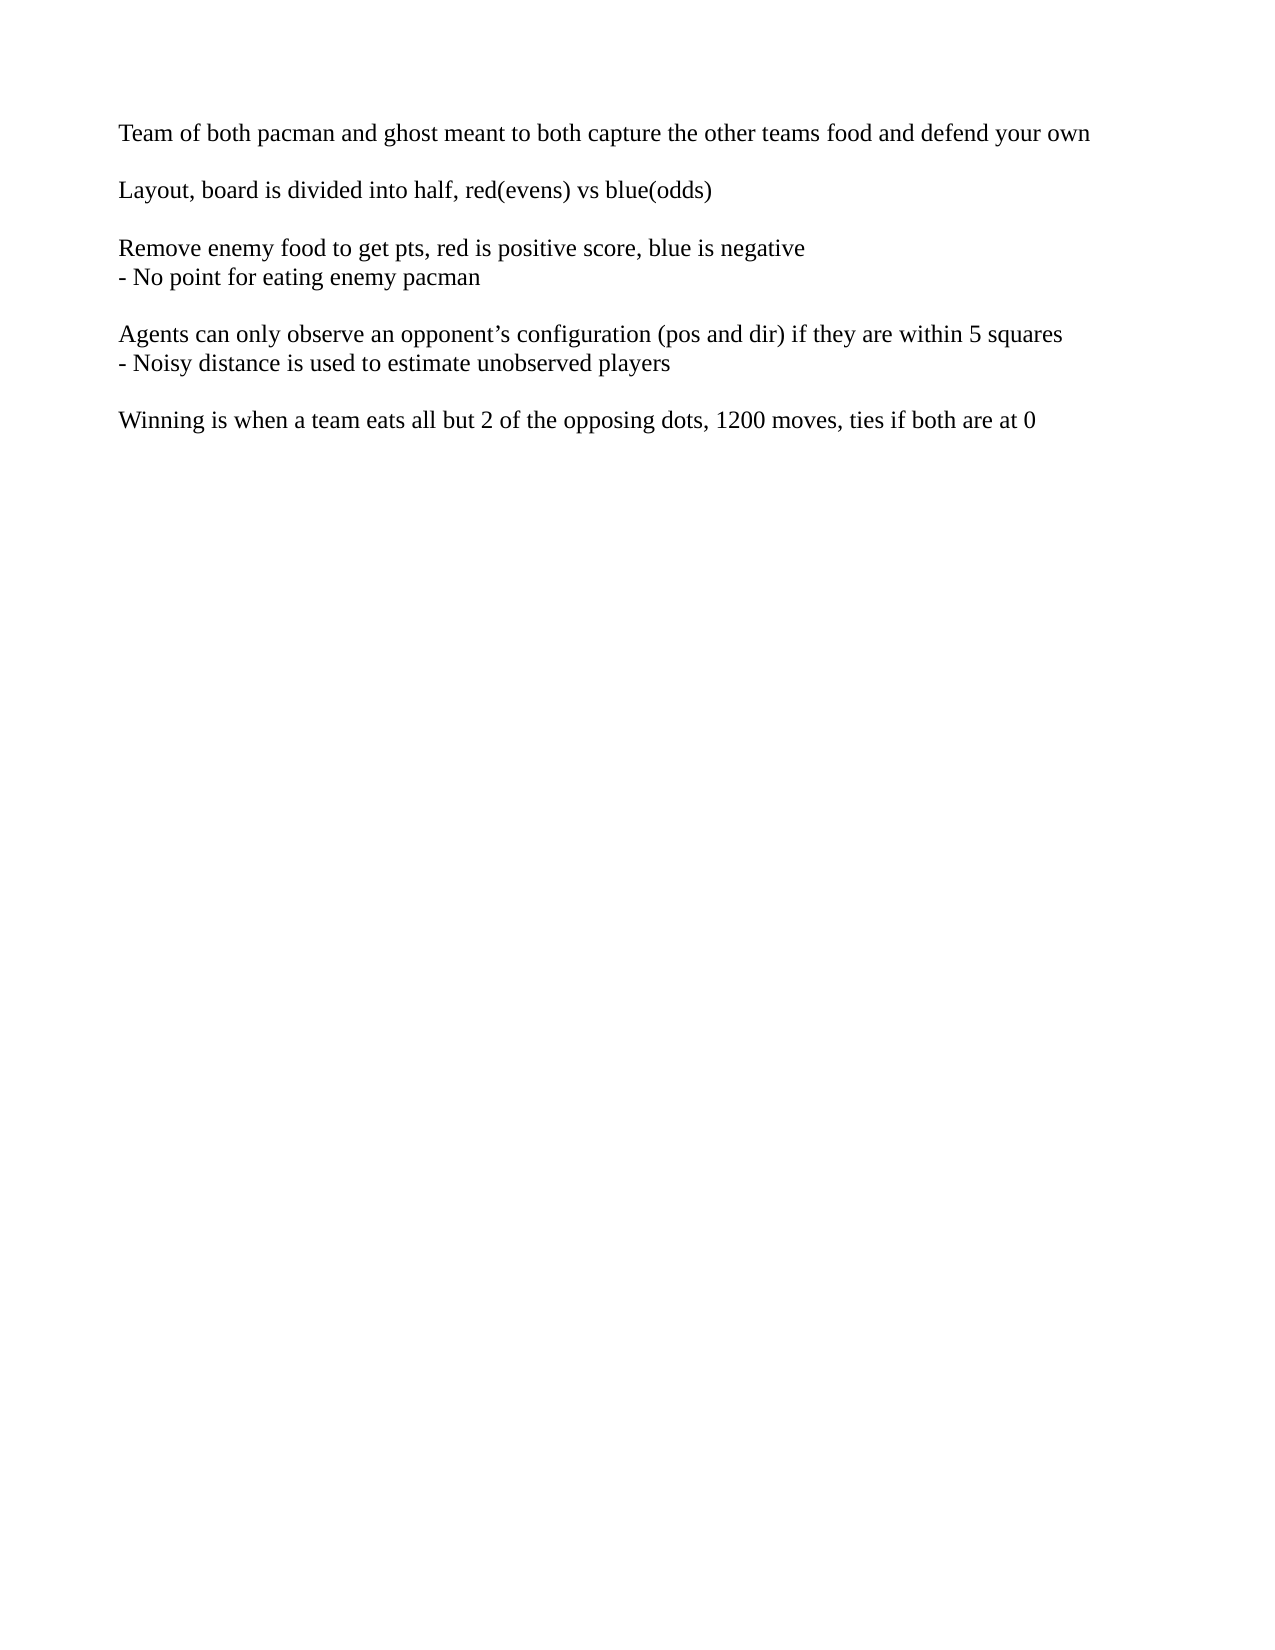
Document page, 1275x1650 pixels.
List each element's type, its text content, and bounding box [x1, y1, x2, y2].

text Remove enemy food to get pts, red is positive score, blue is negative [118, 233, 1157, 262]
text Winning is when a team eats all but 2 of the opposing dots, 1200 moves, ties if both are at 0 [118, 406, 1157, 434]
text - Noisy distance is used to estimate unobserved players [118, 348, 1157, 377]
text - No point for eating enemy pacman [118, 262, 1157, 291]
text Layout, board is divided into half, red(evens) vs blue(odds) [118, 176, 1157, 204]
text Agents can only observe an opponent’s configuration (pos and dir) if they are within 5 squares [118, 319, 1157, 348]
text Team of both pacman and ghost meant to both capture the other teams food and defend your own [118, 118, 1157, 147]
